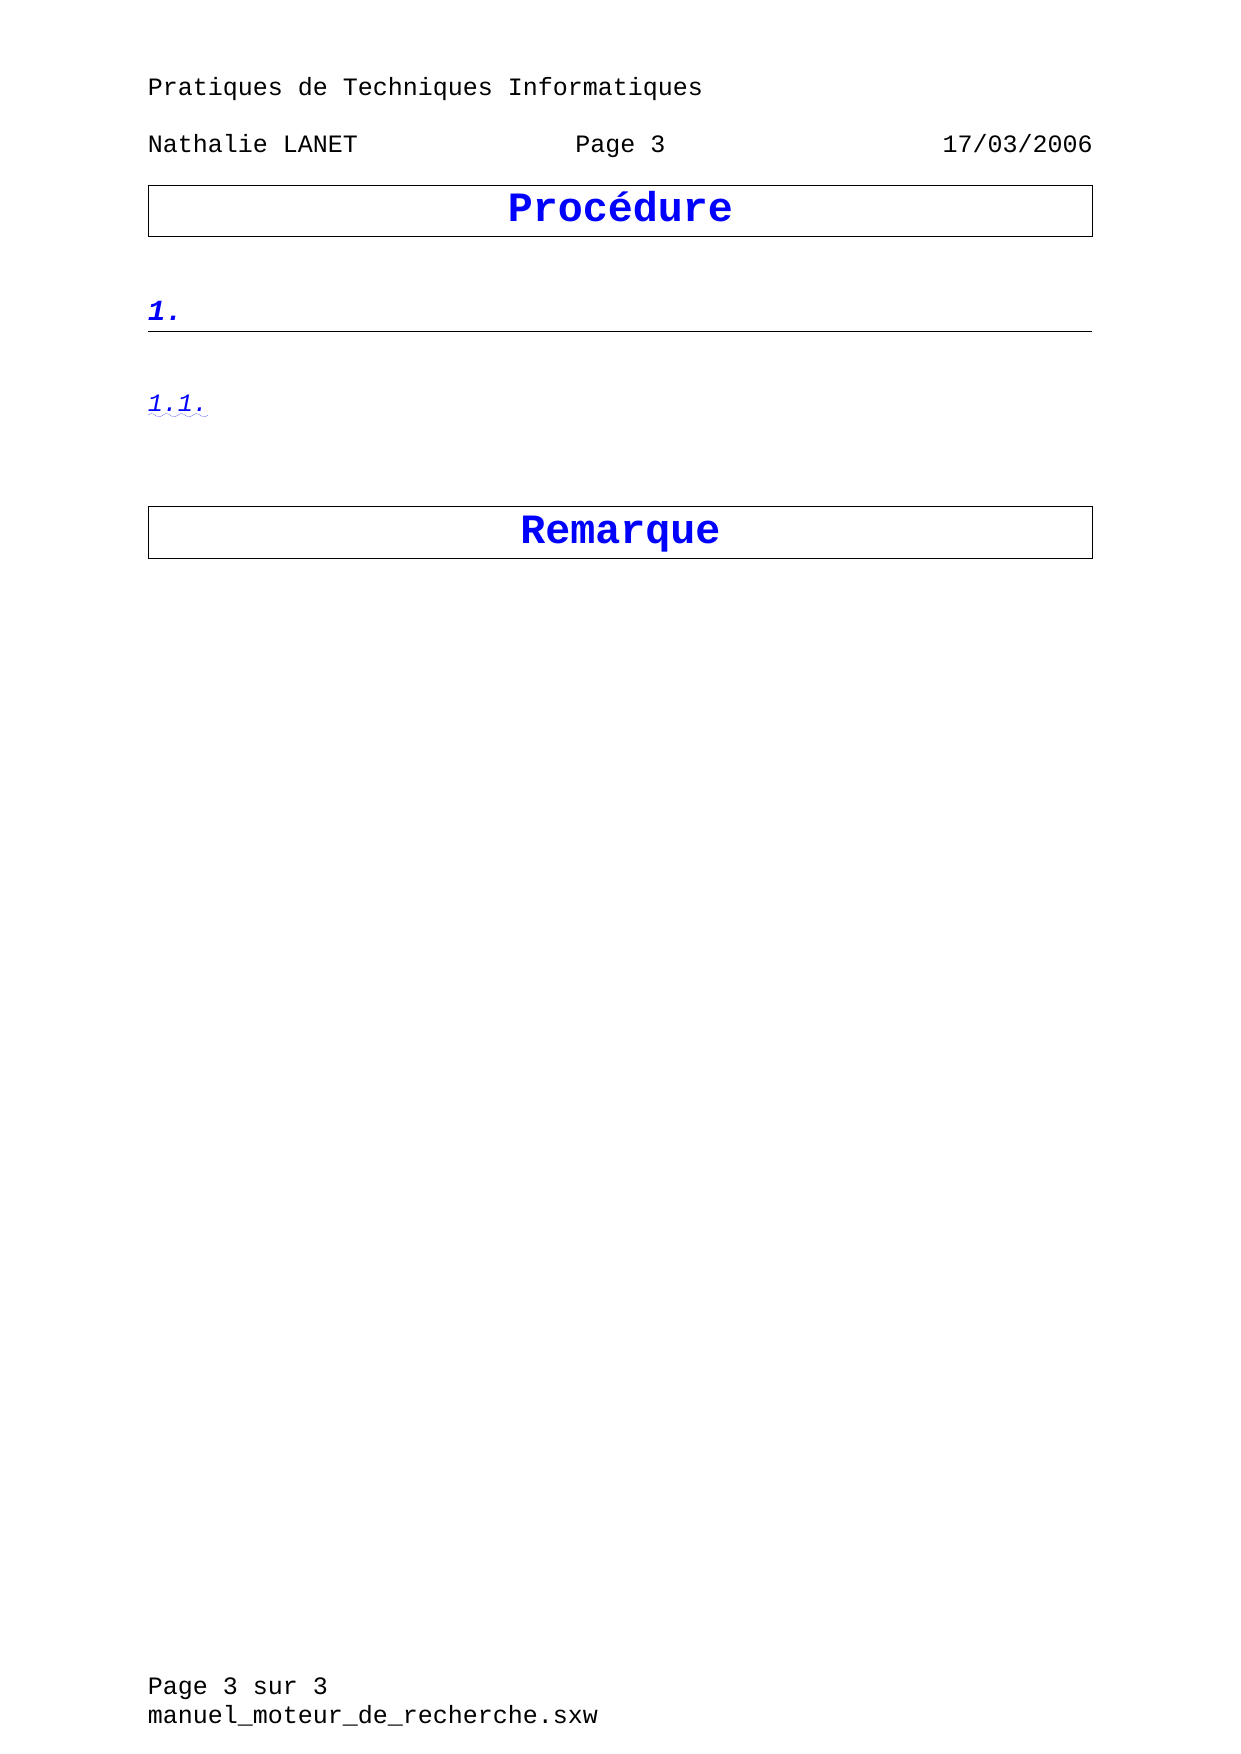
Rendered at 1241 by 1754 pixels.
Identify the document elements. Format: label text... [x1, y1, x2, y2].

subtitle Procédure [149, 186, 1092, 236]
subtitle 1. [148, 296, 1092, 331]
subtitle 1.1. [148, 391, 1092, 419]
subtitle Remarque [149, 507, 1092, 558]
